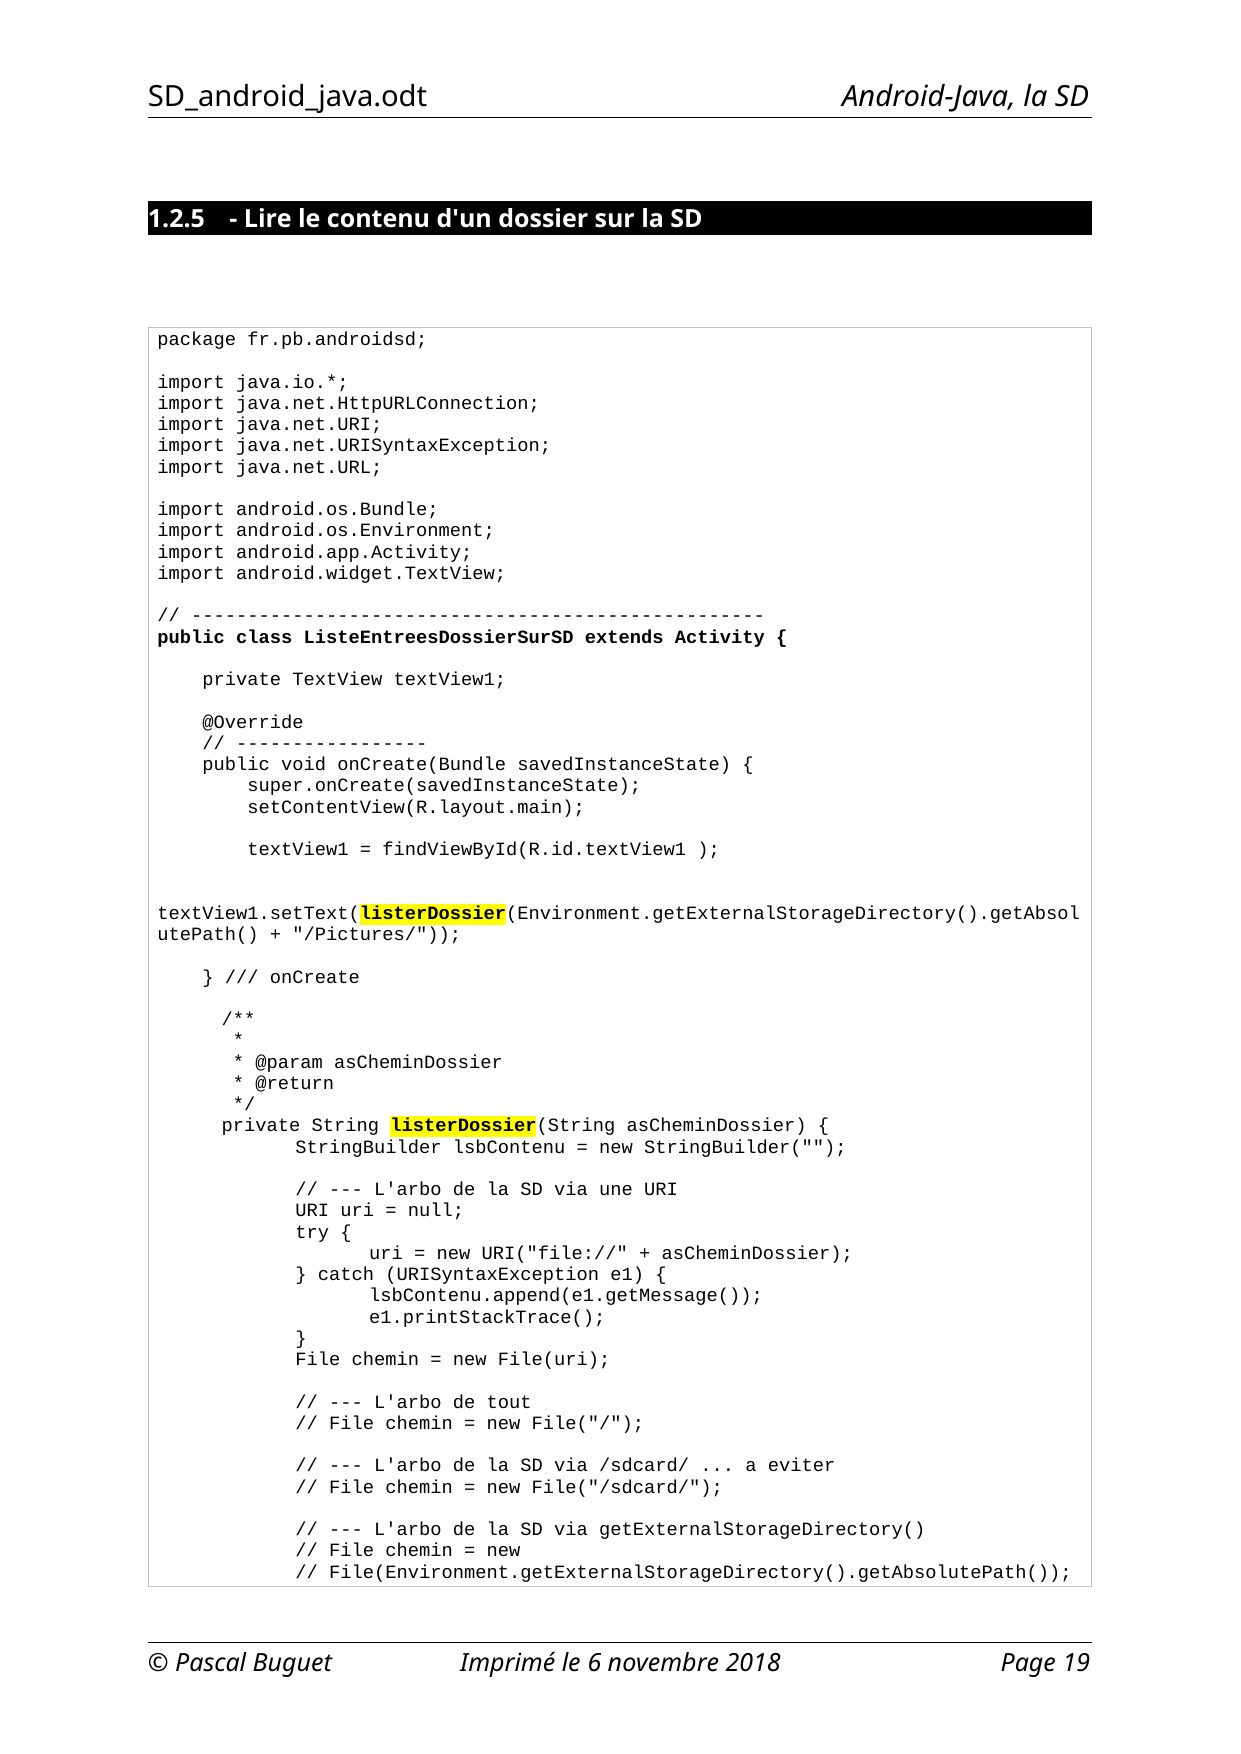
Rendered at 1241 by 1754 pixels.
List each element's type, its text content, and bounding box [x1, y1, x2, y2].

text // --- L'arbo de la SD via getExternalStorageDirectory() [149, 1517, 1091, 1538]
subtitle - Lire le contenu d'un dossier sur la SD [148, 201, 1092, 235]
text } [149, 1326, 1091, 1347]
text } /// onCreate [149, 964, 1091, 986]
text textView1.setText(listerDossier(Environment.getExternalStorageDirectory().getAbsolutePath() + "/Pictures/")); [149, 879, 1091, 943]
text StringBuilder lsbContenu = new StringBuilder(""); [149, 1134, 1091, 1156]
text } catch (URISyntaxException e1) { [149, 1262, 1091, 1283]
text import android.os.Bundle; [149, 497, 1091, 518]
text import java.io.*; [149, 369, 1091, 391]
text // --- L'arbo de la SD via /sdcard/ ... a eviter [149, 1453, 1091, 1474]
text import android.widget.TextView; [149, 561, 1091, 582]
text public class ListeEntreesDossierSurSD extends Activity { [149, 624, 1091, 646]
text // File(Environment.getExternalStorageDirectory().getAbsolutePath()); [149, 1559, 1091, 1586]
text import java.net.URI; [149, 412, 1091, 433]
text import java.net.HttpURLConnection; [149, 391, 1091, 412]
text private TextView textView1; [149, 667, 1091, 688]
text private String listerDossier(String asCheminDossier) { [149, 1113, 1091, 1134]
text uri = new URI("file://" + asCheminDossier); [149, 1241, 1091, 1262]
text import java.net.URISyntaxException; [149, 433, 1091, 454]
text * [149, 1028, 1091, 1049]
text public void onCreate(Bundle savedInstanceState) { [149, 752, 1091, 773]
text URI uri = null; [149, 1198, 1091, 1219]
text import java.net.URL; [149, 454, 1091, 476]
text setContentView(R.layout.main); [149, 794, 1091, 816]
text textView1 = findViewById(R.id.textView1 ); [149, 837, 1091, 858]
text // --- L'arbo de tout [149, 1389, 1091, 1411]
text super.onCreate(savedInstanceState); [149, 773, 1091, 794]
text package fr.pb.androidsd; [149, 328, 1091, 348]
text */ [149, 1092, 1091, 1113]
text import android.app.Activity; [149, 539, 1091, 561]
text @Override [149, 709, 1091, 731]
text // --- L'arbo de la SD via une URI [149, 1177, 1091, 1198]
text lsbContenu.append(e1.getMessage()); [149, 1283, 1091, 1304]
text // File chemin = new [149, 1538, 1091, 1559]
text /** [149, 1007, 1091, 1028]
text // ----------------- [149, 731, 1091, 752]
text // File chemin = new File("/sdcard/"); [149, 1474, 1091, 1496]
text // --------------------------------------------------- [149, 603, 1091, 624]
text e1.printStackTrace(); [149, 1304, 1091, 1326]
text File chemin = new File(uri); [149, 1347, 1091, 1368]
text * @return [149, 1071, 1091, 1092]
text * @param asCheminDossier [149, 1049, 1091, 1071]
text // File chemin = new File("/"); [149, 1411, 1091, 1432]
text import android.os.Environment; [149, 518, 1091, 539]
text try { [149, 1219, 1091, 1241]
